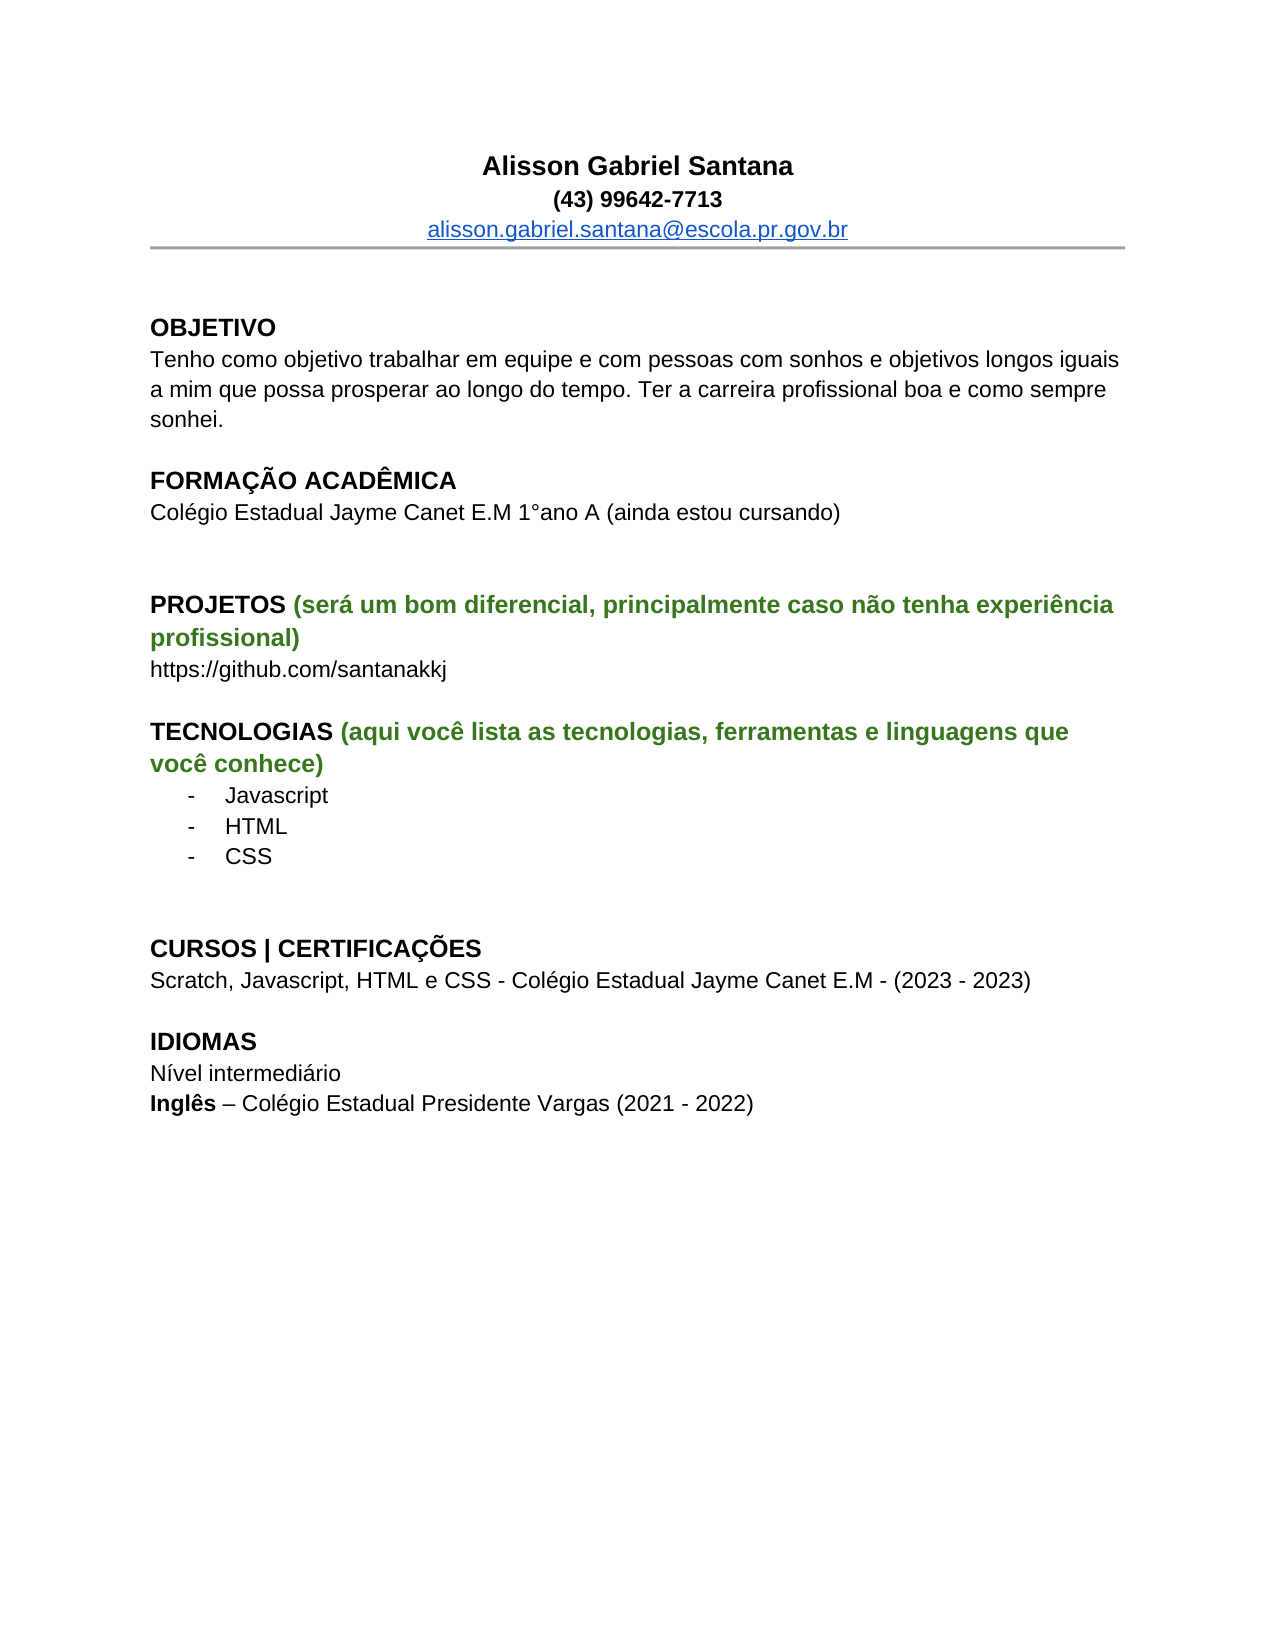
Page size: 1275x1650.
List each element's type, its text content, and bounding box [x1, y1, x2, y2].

text Alisson Gabriel Santana [150, 150, 1125, 181]
text TECNOLOGIAS (aqui você lista as tecnologias, ferramentas e linguagens que você conhece) [150, 716, 1125, 778]
text Scratch, Javascript, HTML e CSS - Colégio Estadual Jayme Canet E.M - (2023 - 2023) [150, 967, 1125, 993]
list CSS [187, 843, 1125, 869]
text CURSOS | CERTIFICAÇÕES [150, 933, 1125, 962]
text (43) 99642-7713 [150, 186, 1125, 212]
text OBJETIVO [150, 312, 1125, 341]
text PROJETOS (será um bom diferencial, principalmente caso não tenha experiência profissional) [150, 590, 1125, 652]
text IDIOMAS [150, 1027, 1125, 1056]
list Javascript [187, 782, 1125, 809]
text FORMAÇÃO ACADÊMICA [150, 466, 1125, 495]
text Inglês – Colégio Estadual Presidente Vargas (2021 - 2022) [150, 1090, 1125, 1117]
text Colégio Estadual Jayme Canet E.M 1°ano A (ainda estou cursando) [150, 499, 1125, 526]
list HTML [187, 813, 1125, 839]
text Nível intermediário [150, 1060, 1125, 1086]
text https://github.com/santanakkj [150, 656, 1125, 682]
text alisson.gabriel.santana@escola.pr.gov.br [150, 216, 1125, 242]
text Tenho como objetivo trabalhar em equipe e com pessoas com sonhos e objetivos longos iguais a mim que possa prosperar ao longo do tempo. Ter a carreira profissional boa e como sempre sonhei. [150, 346, 1125, 432]
